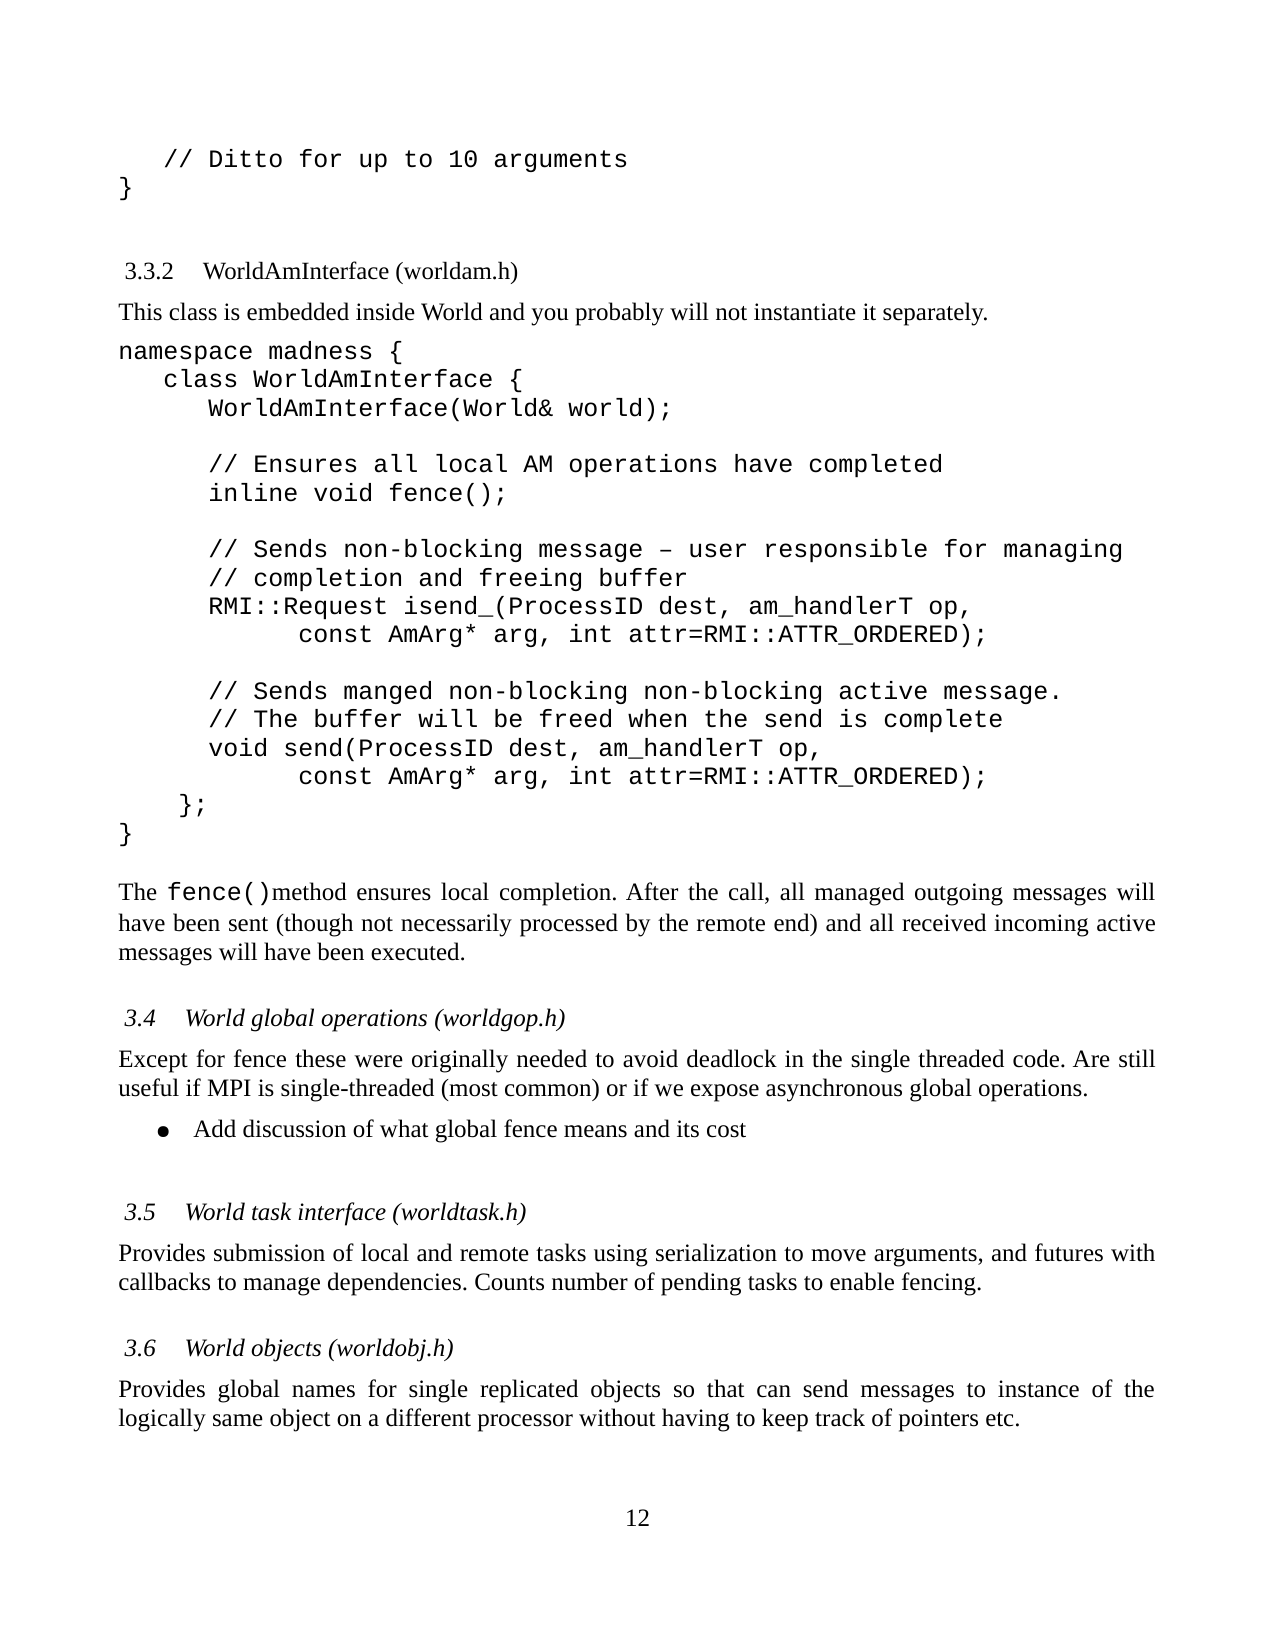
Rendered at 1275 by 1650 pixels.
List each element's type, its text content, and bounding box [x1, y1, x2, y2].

subtitle World global operations (worldgop.h) [118, 1003, 1157, 1032]
text // Ditto for up to 10 arguments [118, 146, 1157, 175]
text const AmArg* arg, int attr=RMI::ATTR_ORDERED); [118, 764, 1157, 792]
text }; [118, 792, 1157, 820]
text This class is embedded inside World and you probably will not instantiate it separately. [118, 297, 1157, 326]
text RMI::Request isend_(ProcessID dest, am_handlerT op, const AmArg* arg, int attr=RMI::ATTR_ORDERED); [118, 594, 1157, 650]
text Provides submission of local and remote tasks using serialization to move arguments, and futures with callbacks to manage dependencies. Counts number of pending tasks to enable fencing. [118, 1238, 1157, 1295]
text } [118, 820, 1157, 849]
text class WorldAmInterface { [118, 367, 1157, 395]
subtitle World task interface (worldtask.h) [118, 1197, 1157, 1225]
subtitle World objects (worldobj.h) [118, 1333, 1157, 1362]
list Add discussion of what global fence means and its cost [156, 1114, 1157, 1143]
subtitle WorldAmInterface (worldam.h) [118, 256, 1157, 285]
text // Sends non-blocking message – user responsible for managing // completion and freeing buffer [118, 537, 1157, 594]
text namespace madness { [118, 339, 1157, 367]
text Provides global names for single replicated objects so that can send messages to instance of the logically same object on a different processor without having to keep track of pointers etc. [118, 1374, 1157, 1432]
text WorldAmInterface(World& world); [118, 395, 1157, 424]
text The fence()method ensures local completion. After the call, all managed outgoing messages will have been sent (though not necessarily processed by the remote end) and all received incoming active messages will have been executed. [118, 877, 1157, 965]
text // Sends manged non-blocking non-blocking active message. // The buffer will be freed when the send is complete [118, 679, 1157, 735]
text inline void fence(); [118, 480, 1157, 509]
text void send(ProcessID dest, am_handlerT op, [118, 735, 1157, 764]
text } [118, 175, 1157, 203]
text Except for fence these were originally needed to avoid deadlock in the single threaded code. Are still useful if MPI is single-threaded (most common) or if we expose asynchronous global operations. [118, 1044, 1157, 1102]
text // Ensures all local AM operations have completed [118, 452, 1157, 480]
